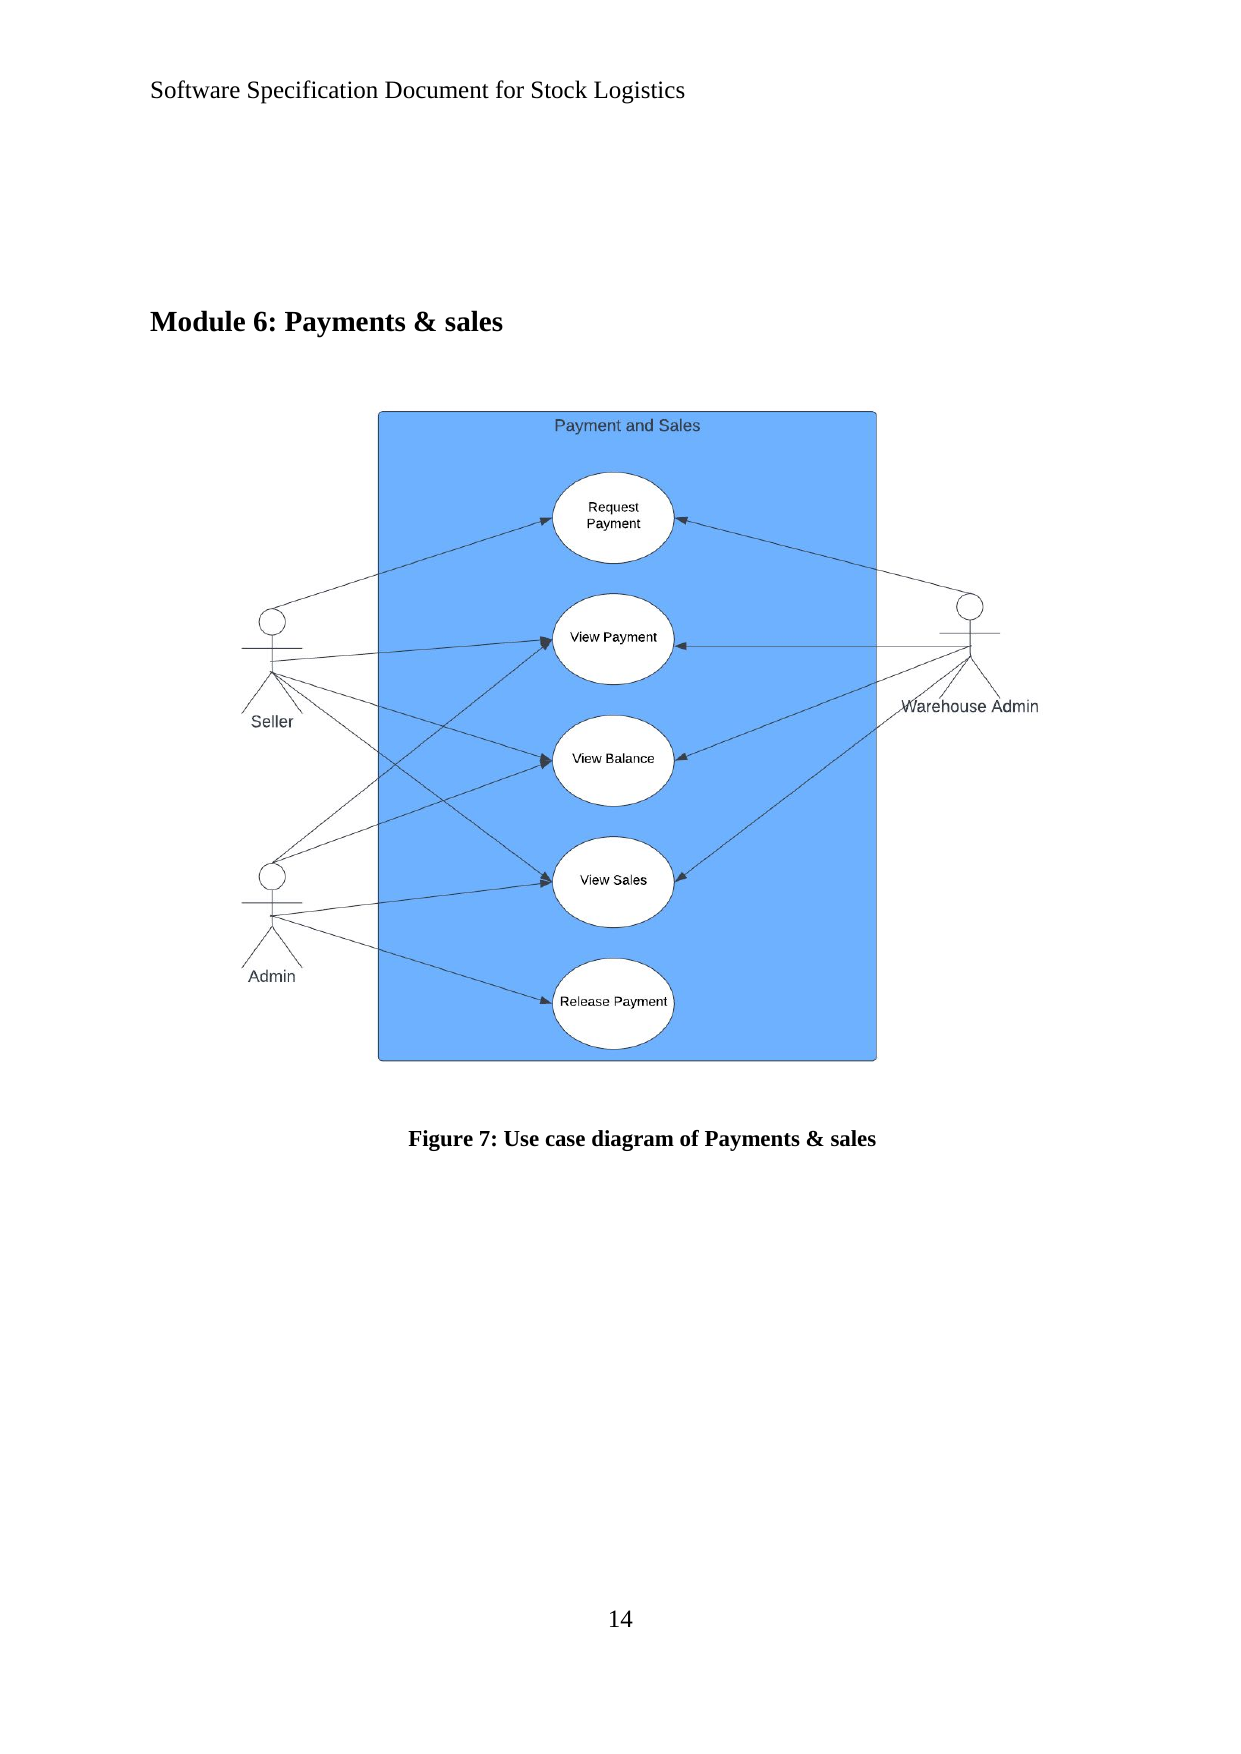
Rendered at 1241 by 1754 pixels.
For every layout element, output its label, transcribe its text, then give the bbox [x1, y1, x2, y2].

list Figure 7: Use case diagram of Payments & sales [200, 1125, 1090, 1151]
text Module 6: Payments & sales [150, 304, 1090, 338]
